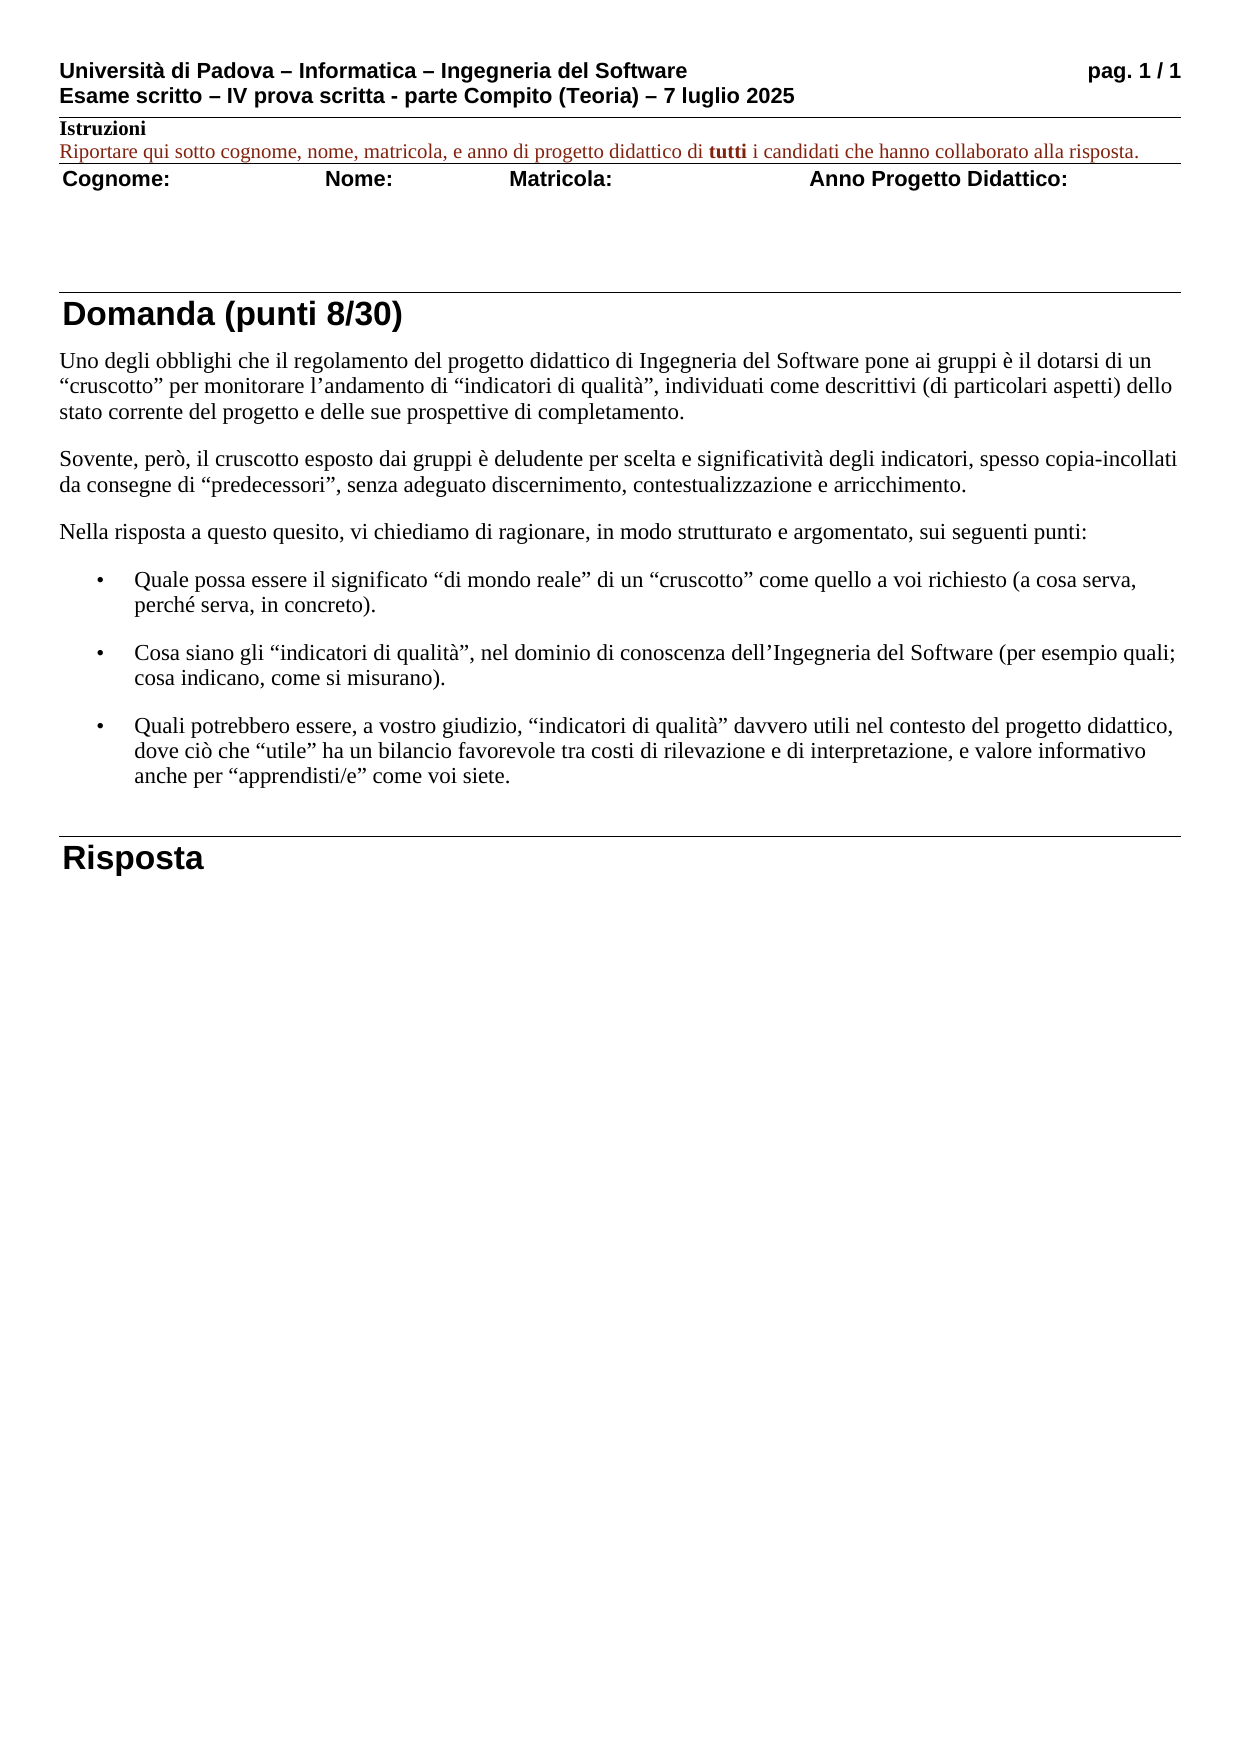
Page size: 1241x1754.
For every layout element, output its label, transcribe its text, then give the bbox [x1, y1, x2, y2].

subtitle Domanda (punti 8/30) [59, 293, 1181, 336]
list Quali potrebbero essere, a vostro giudizio, “indicatori di qualità” davvero utili nel contesto del progetto didattico, dove ciò che “utile” ha un bilancio favorevole tra costi di rilevazione e di interpretazione, e valore informativo anche per “apprendisti/e” come voi siete. [97, 713, 1181, 789]
text Uno degli obblighi che il regolamento del progetto didattico di Ingegneria del Software pone ai gruppi è il dotarsi di un “cruscotto” per monitorare l’andamento di “indicatori di qualità”, individuati come descrittivi (di particolari aspetti) dello stato corrente del progetto e delle sue prospettive di completamento. [59, 348, 1181, 424]
text Nella risposta a questo quesito, vi chiediamo di ragionare, in modo strutturato e argomentato, sui seguenti punti: [59, 519, 1181, 545]
text Sovente, però, il cruscotto esposto dai gruppi è deludente per scelta e significatività degli indicatori, spesso copia-incollati da consegne di “predecessori”, senza adeguato discernimento, contestualizzazione e arricchimento. [59, 446, 1181, 497]
list Quale possa essere il significato “di mondo reale” di un “cruscotto” come quello a voi richiesto (a cosa serva, perché serva, in concreto). [97, 567, 1181, 618]
list Cosa siano gli “indicatori di qualità”, nel dominio di conoscenza dell’Ingegneria del Software (per esempio quali; cosa indicano, come si misurano). [97, 640, 1181, 691]
subtitle Risposta [59, 837, 1181, 879]
